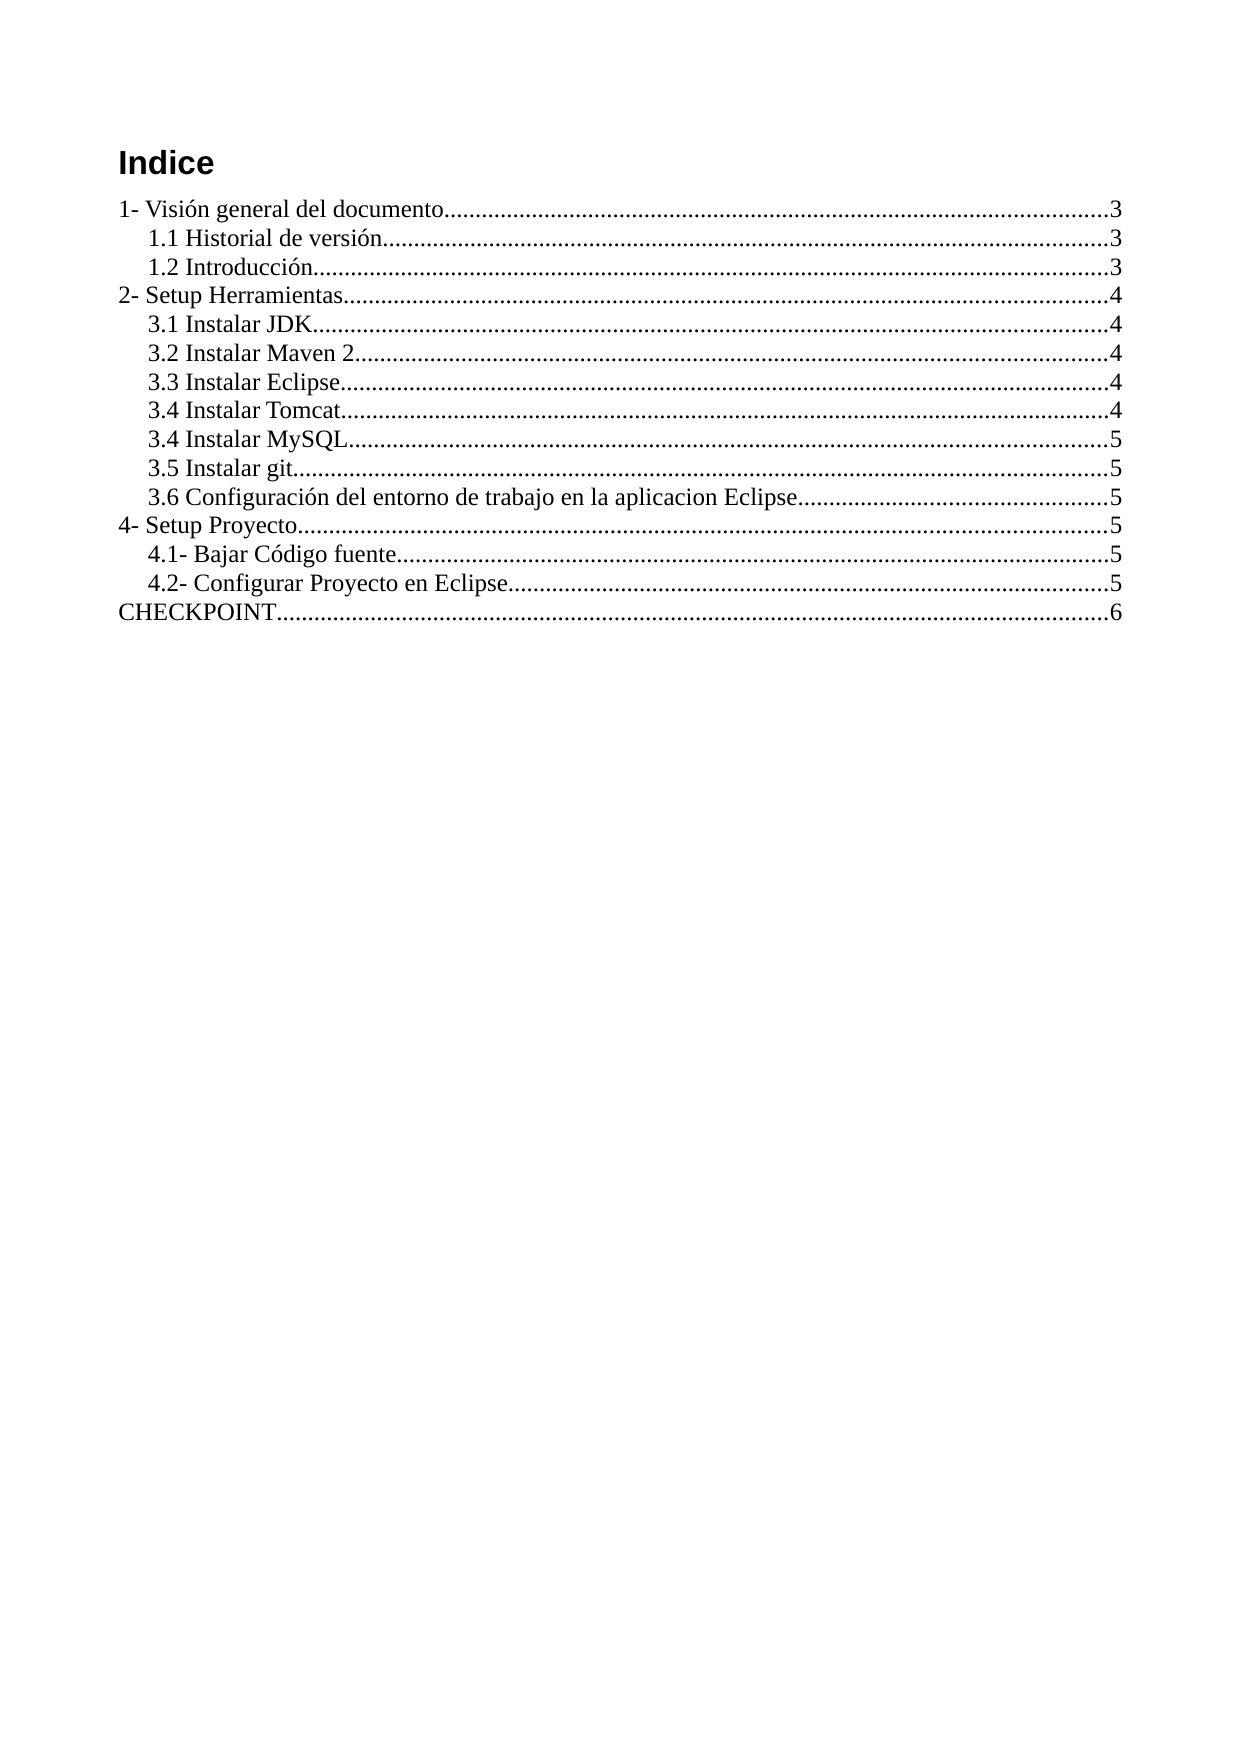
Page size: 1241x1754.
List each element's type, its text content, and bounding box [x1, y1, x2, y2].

subtitle Indice [118, 143, 1122, 182]
text 3.3 Instalar Eclipse 4 [148, 367, 1122, 395]
text 4- Setup Proyecto. 5 [118, 510, 1122, 539]
text 3.5 Instalar git 5 [148, 453, 1122, 482]
text 3.4 Instalar Tomcat. 4 [148, 395, 1122, 424]
text 3.4 Instalar MySQL 5 [148, 424, 1122, 453]
text 1- Visión general del documento 3 [118, 194, 1122, 223]
text 3.2 Instalar Maven 2 4 [148, 338, 1122, 367]
text 3.1 Instalar JDK 4 [148, 309, 1122, 338]
text 2- Setup Herramientas 4 [118, 280, 1122, 309]
text 4.2- Configurar Proyecto en Eclipse 5 [148, 568, 1122, 597]
text 3.6 Configuración del entorno de trabajo en la aplicacion Eclipse 5 [148, 482, 1122, 510]
text 1.1 Historial de versión 3 [148, 223, 1122, 252]
text CHECKPOINT 6 [118, 597, 1122, 625]
text 4.1- Bajar Código fuente 5 [148, 539, 1122, 568]
text 1.2 Introducción 3 [148, 252, 1122, 280]
